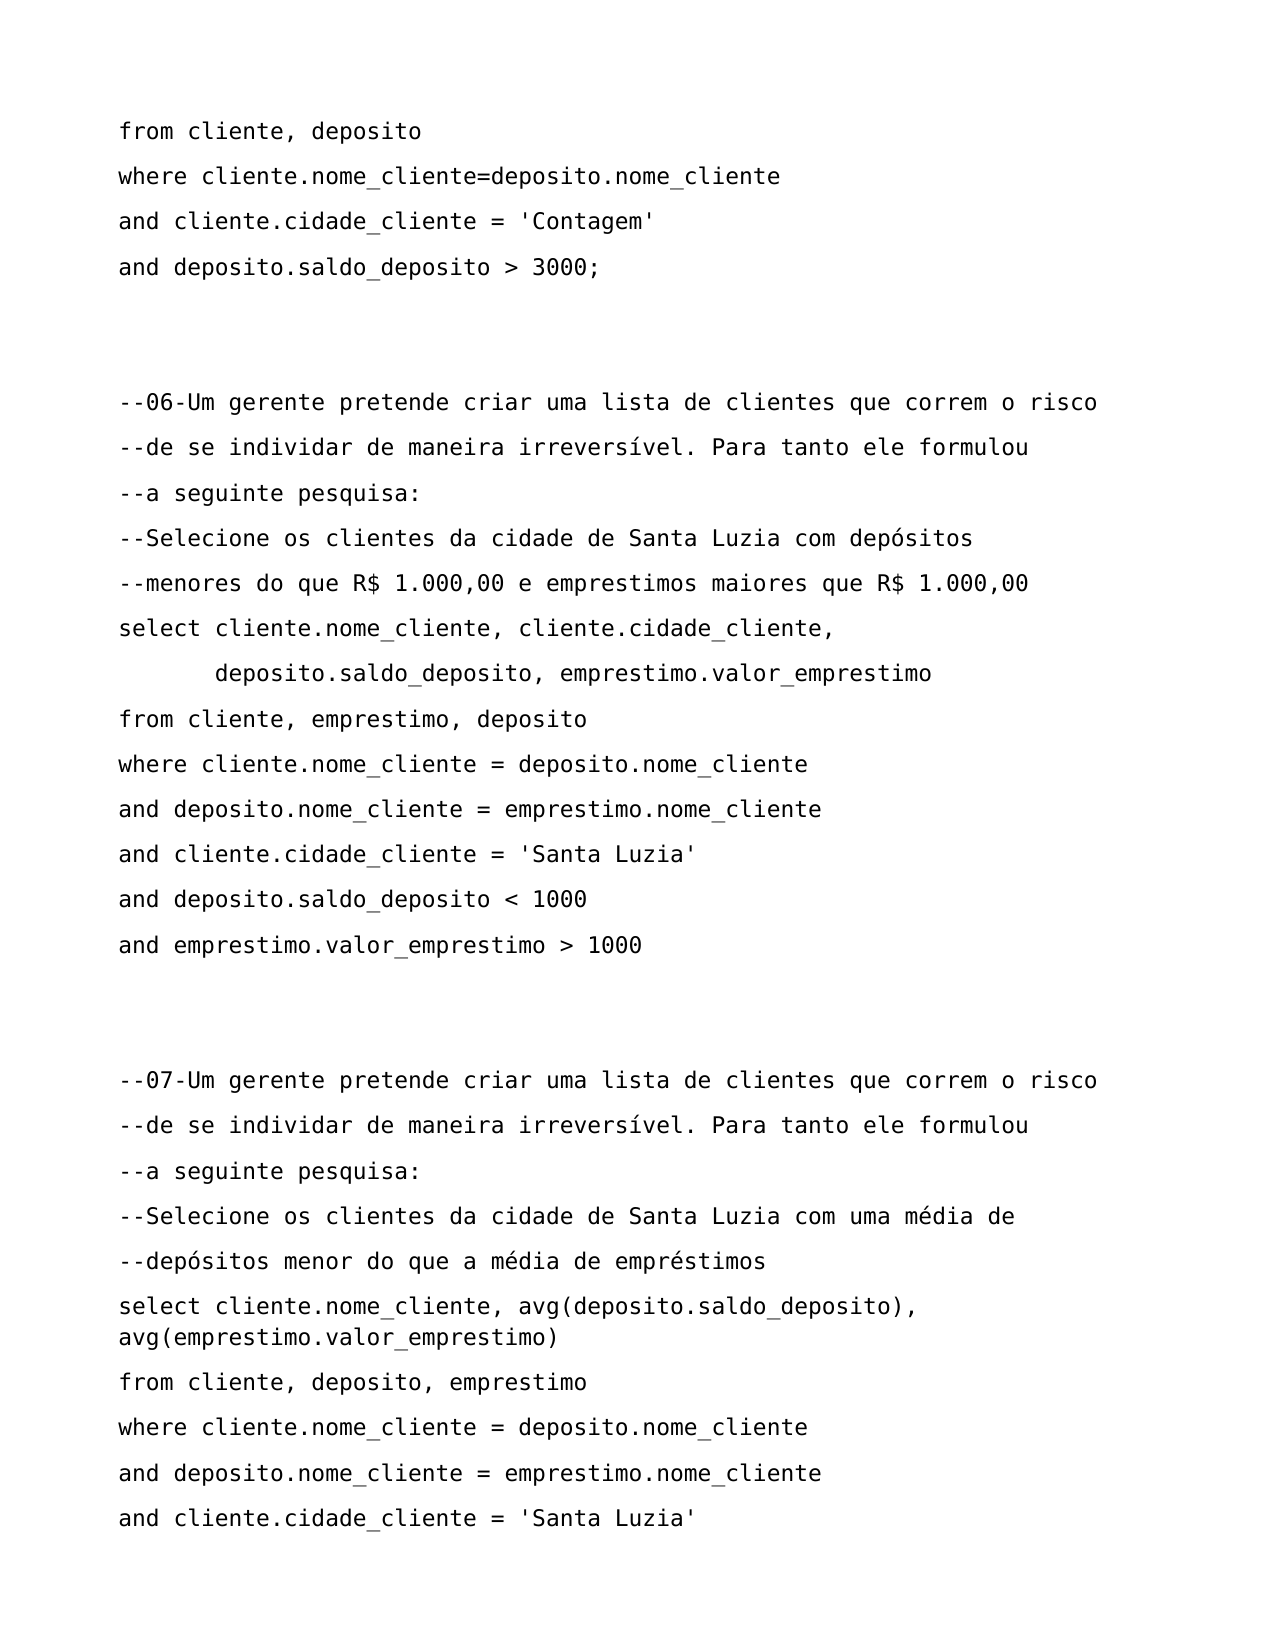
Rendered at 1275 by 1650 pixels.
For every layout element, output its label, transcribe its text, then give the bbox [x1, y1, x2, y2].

text --Selecione os clientes da cidade de Santa Luzia com uma média de [118, 1203, 1157, 1230]
text and cliente.cidade_cliente = 'Contagem' [118, 208, 1157, 235]
text --depósitos menor do que a média de empréstimos [118, 1248, 1157, 1275]
text and deposito.nome_cliente = emprestimo.nome_cliente [118, 796, 1157, 823]
text --de se individar de maneira irreversível. Para tanto ele formulou [118, 434, 1157, 461]
text from cliente, deposito [118, 118, 1157, 145]
text --07-Um gerente pretende criar uma lista de clientes que correm o risco [118, 1067, 1157, 1094]
text --de se individar de maneira irreversível. Para tanto ele formulou [118, 1113, 1157, 1139]
text from cliente, deposito, emprestimo [118, 1369, 1157, 1396]
text and emprestimo.valor_emprestimo > 1000 [118, 932, 1157, 958]
text and deposito.saldo_deposito < 1000 [118, 887, 1157, 913]
text where cliente.nome_cliente = deposito.nome_cliente [118, 751, 1157, 778]
text --06-Um gerente pretende criar uma lista de clientes que correm o risco [118, 389, 1157, 416]
text --Selecione os clientes da cidade de Santa Luzia com depósitos [118, 525, 1157, 552]
text where cliente.nome_cliente=deposito.nome_cliente [118, 163, 1157, 190]
text select cliente.nome_cliente, avg(deposito.saldo_deposito), avg(emprestimo.valor_emprestimo) [118, 1293, 1157, 1351]
text and cliente.cidade_cliente = 'Santa Luzia' [118, 841, 1157, 868]
text --a seguinte pesquisa: [118, 1158, 1157, 1184]
text from cliente, emprestimo, deposito [118, 706, 1157, 732]
text and cliente.cidade_cliente = 'Santa Luzia' [118, 1505, 1157, 1532]
text where cliente.nome_cliente = deposito.nome_cliente [118, 1414, 1157, 1441]
text deposito.saldo_deposito, emprestimo.valor_emprestimo [118, 661, 1157, 687]
text select cliente.nome_cliente, cliente.cidade_cliente, [118, 615, 1157, 642]
text and deposito.nome_cliente = emprestimo.nome_cliente [118, 1460, 1157, 1486]
text --menores do que R$ 1.000,00 e emprestimos maiores que R$ 1.000,00 [118, 570, 1157, 597]
text --a seguinte pesquisa: [118, 480, 1157, 506]
text and deposito.saldo_deposito > 3000; [118, 254, 1157, 280]
